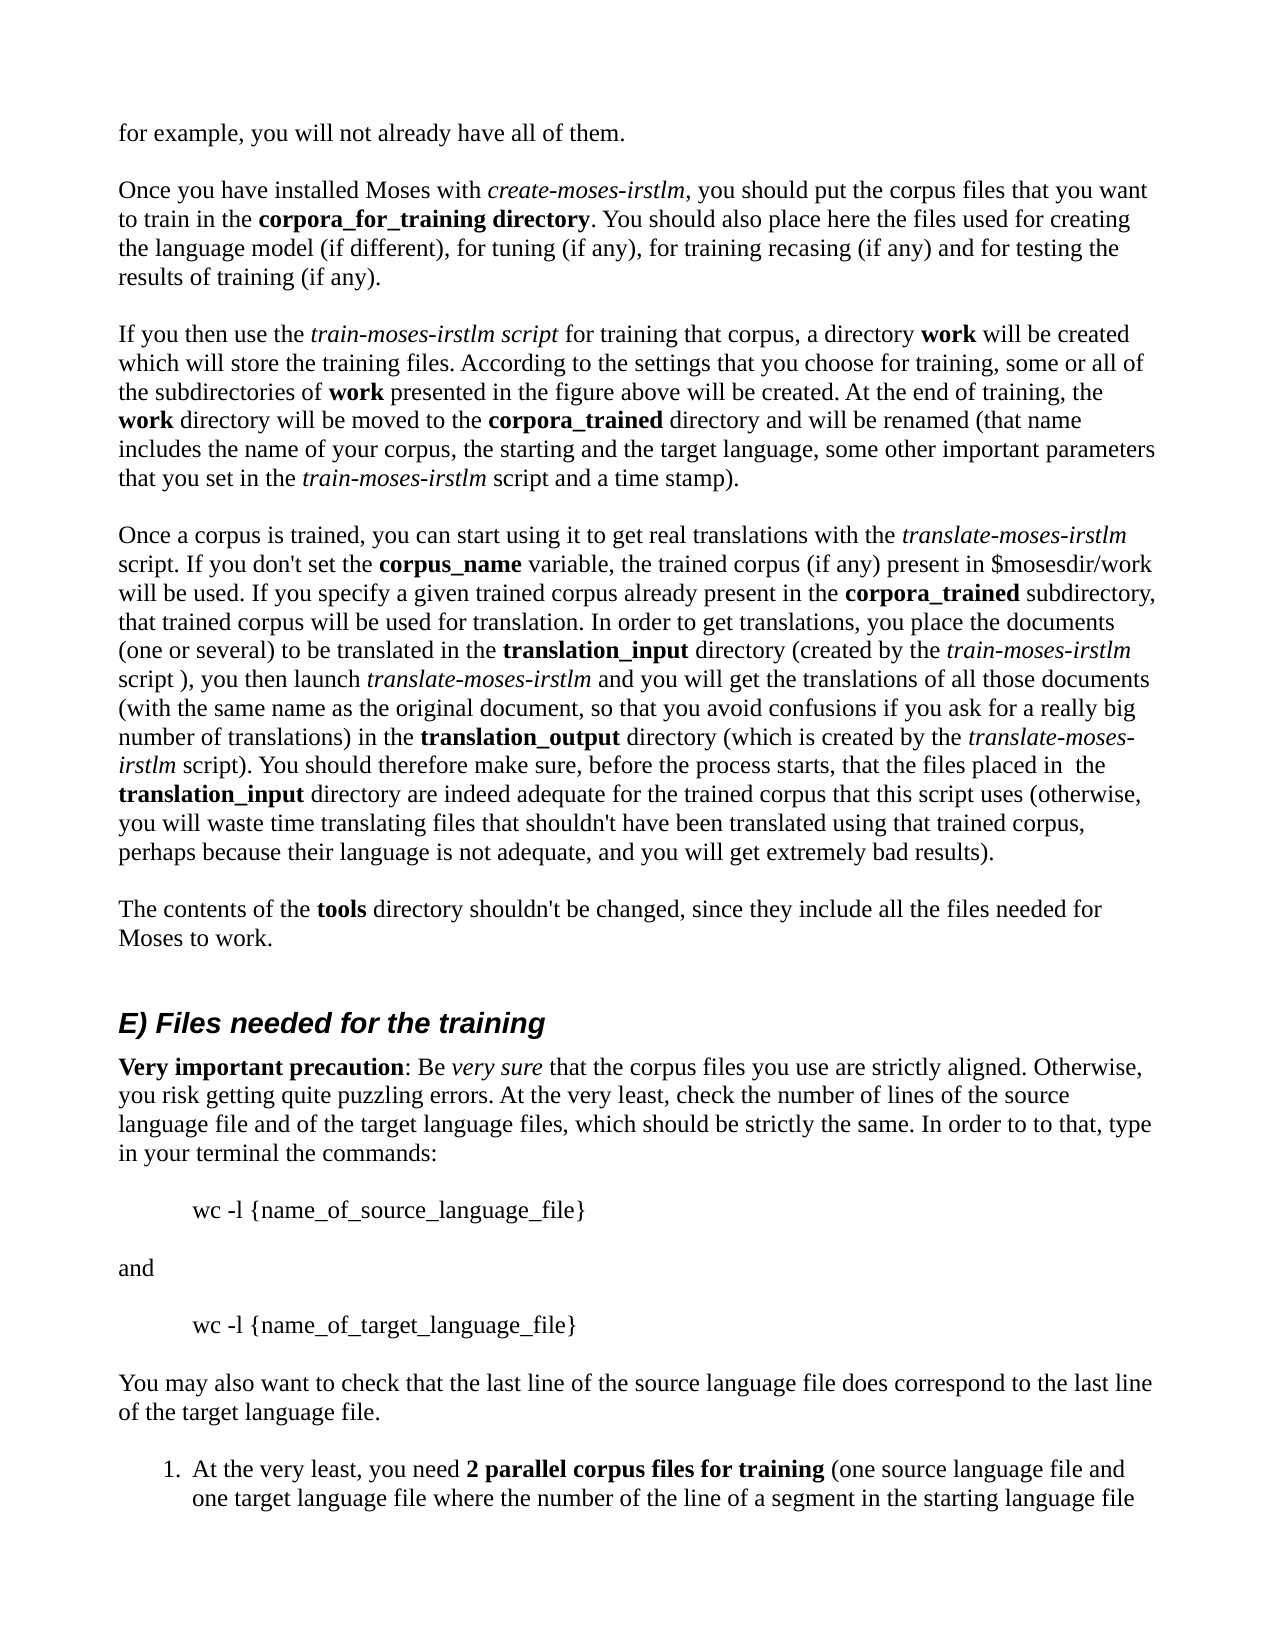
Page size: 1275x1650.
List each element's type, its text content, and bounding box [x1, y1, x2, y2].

text for example, you will not already have all of them. [118, 118, 1157, 147]
text Once a corpus is trained, you can start using it to get real translations with the translate-moses-irstlm script. If you don't set the corpus_name variable, the trained corpus (if any) present in $mosesdir/work will be used. If you specify a given trained corpus already present in the corpora_trained subdirectory, that trained corpus will be used for translation. In order to get translations, you place the documents (one or several) to be translated in the translation_input directory (created by the train-moses-irstlm script ), you then launch translate-moses-irstlm and you will get the translations of all those documents (with the same name as the original document, so that you avoid confusions if you ask for a really big number of translations) in the translation_output directory (which is created by the translate-moses-irstlm script). You should therefore make sure, before the process starts, that the files placed in the translation_input directory are indeed adequate for the trained corpus that this script uses (otherwise, you will waste time translating files that shouldn't have been translated using that trained corpus, perhaps because their language is not adequate, and you will get extremely bad results). [118, 521, 1157, 866]
text If you then use the train-moses-irstlm script for training that corpus, a directory work will be created which will store the training files. According to the settings that you choose for training, some or all of the subdirectories of work presented in the figure above will be created. At the end of training, the work directory will be moved to the corpora_trained directory and will be renamed (that name includes the name of your corpus, the starting and the target language, some other important parameters that you set in the train-moses-irstlm script and a time stamp). [118, 319, 1157, 492]
text You may also want to check that the last line of the source language file does correspond to the last line of the target language file. [118, 1368, 1157, 1425]
text wc -l {name_of_target_language_file} [118, 1310, 1157, 1339]
text and [118, 1253, 1157, 1282]
text Once you have installed Moses with create-moses-irstlm, you should put the corpus files that you want to train in the corpora_for_training directory. You should also place here the files used for creating the language model (if different), for tuning (if any), for training recasing (if any) and for testing the results of training (if any). [118, 176, 1157, 291]
text Very important precaution: Be very sure that the corpus files you use are strictly aligned. Otherwise, you risk getting quite puzzling errors. At the very least, check the number of lines of the source language file and of the target language files, which should be strictly the same. In order to to that, type in your terminal the commands: [118, 1052, 1157, 1167]
subtitle E) Files needed for the training [118, 1006, 1157, 1039]
text The contents of the tools directory shouldn't be changed, since they include all the files needed for Moses to work. [118, 894, 1157, 952]
text wc -l {name_of_source_language_file} [118, 1195, 1157, 1224]
list At the very least, you need 2 parallel corpus files for training (one source language file and one target language file where the number of the line of a segment in the starting language file [162, 1454, 1157, 1512]
